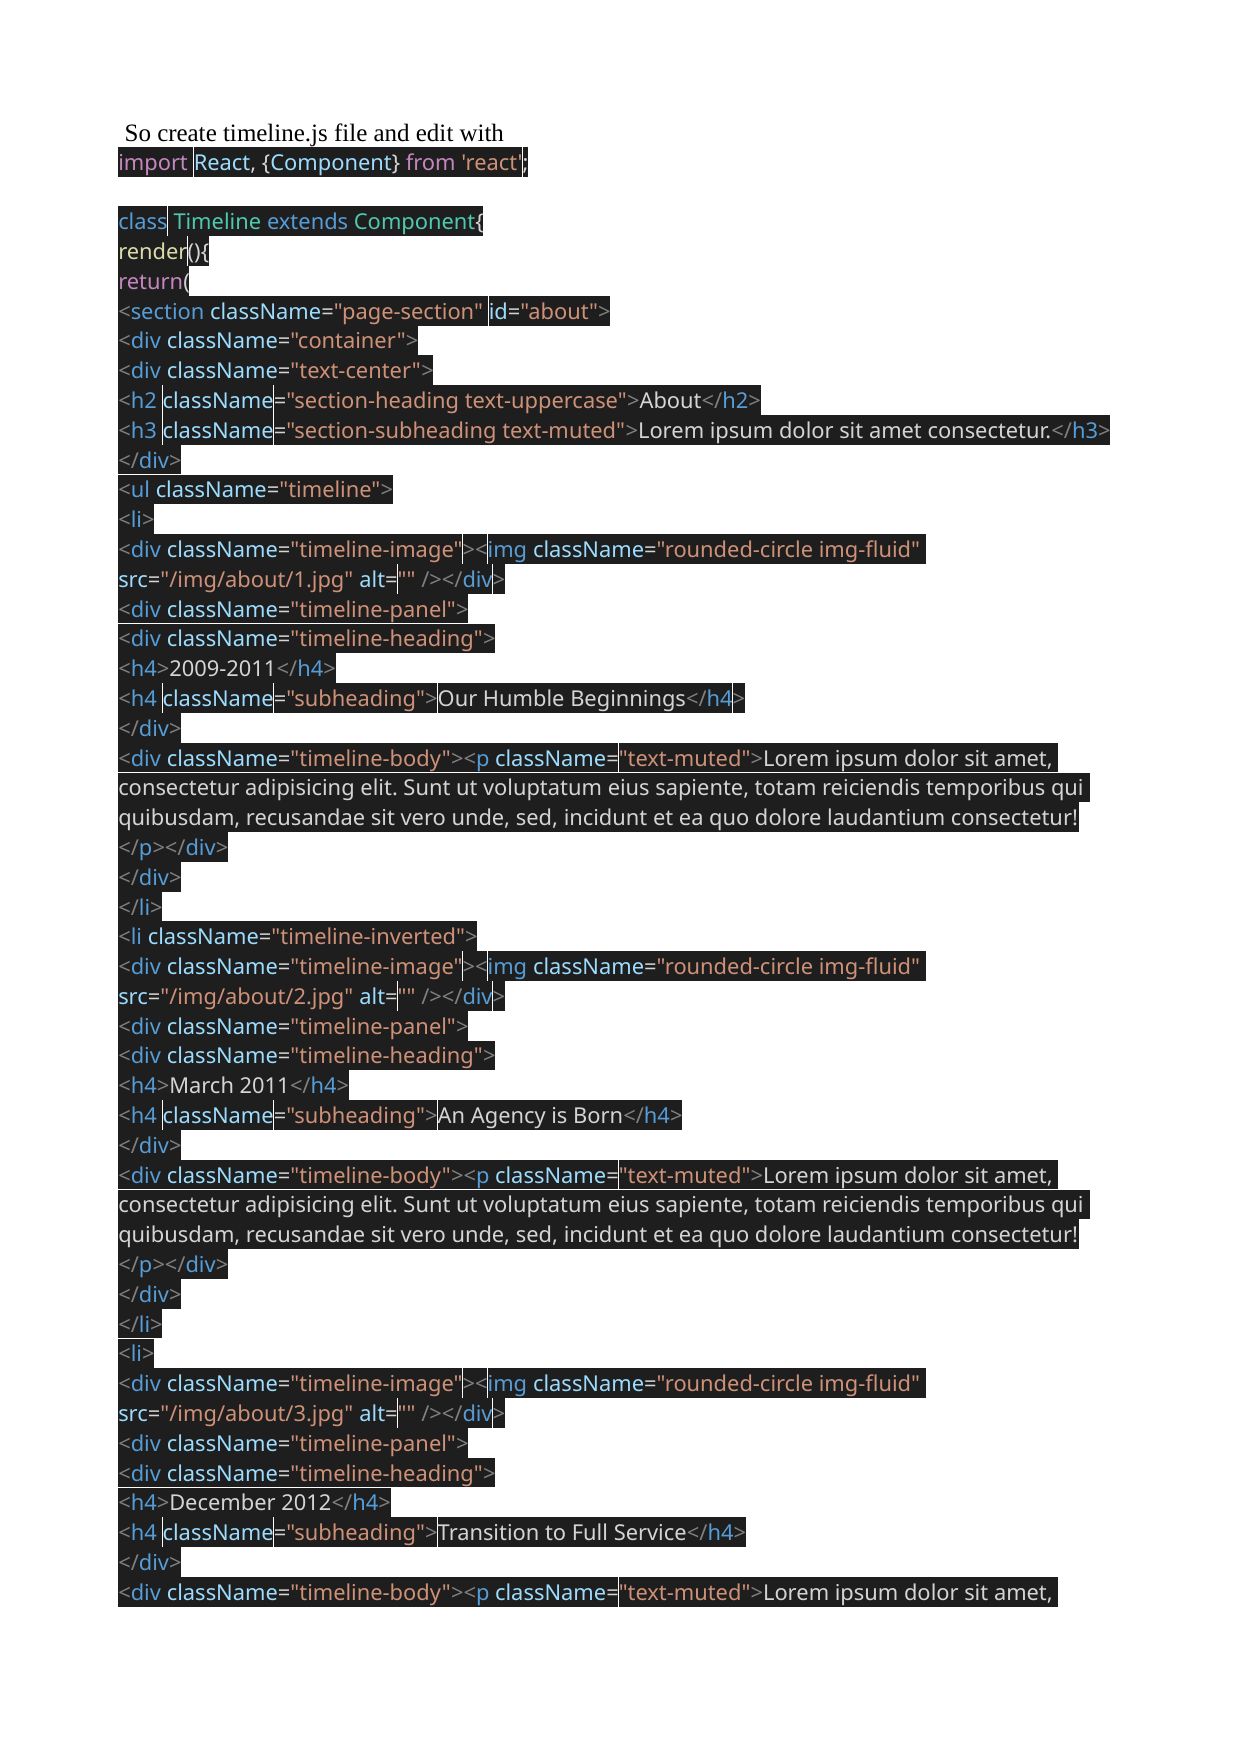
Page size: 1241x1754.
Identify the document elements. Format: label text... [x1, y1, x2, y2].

text <div className="timeline-panel"> [118, 1428, 1122, 1458]
text So create timeline.js file and edit with [118, 118, 1122, 147]
text <div className="timeline-image"><img className="rounded-circle img-fluid" src="/img/about/2.jpg" alt="" /></div> [118, 951, 1122, 1011]
text <h4 className="subheading">Transition to Full Service</h4> [118, 1517, 1122, 1547]
text <li> [118, 504, 1122, 534]
text <div className="timeline-heading"> [118, 623, 1122, 653]
text <h4 className="subheading">An Agency is Born</h4> [118, 1100, 1122, 1130]
text <li className="timeline-inverted"> [118, 921, 1122, 951]
text </div> [118, 862, 1122, 892]
text <h4>March 2011</h4> [118, 1070, 1122, 1100]
text <div className="timeline-image"><img className="rounded-circle img-fluid" src="/img/about/3.jpg" alt="" /></div> [118, 1368, 1122, 1428]
text <h4>December 2012</h4> [118, 1487, 1122, 1517]
text render(){ [118, 236, 1122, 266]
text return( [118, 266, 1122, 296]
text <h4>2009-2011</h4> [118, 653, 1122, 683]
text <div className="timeline-image"><img className="rounded-circle img-fluid" src="/img/about/1.jpg" alt="" /></div> [118, 534, 1122, 594]
text <ul className="timeline"> [118, 474, 1122, 504]
text <div className="timeline-body"><p className="text-muted">Lorem ipsum dolor sit amet, consectetur adipisicing elit. Sunt ut voluptatum eius sapiente, totam reiciendis temporibus qui quibusdam, recusandae sit vero unde, sed, incidunt et ea quo dolore laudantium consectetur!</p></div> [118, 743, 1122, 862]
text <div className="timeline-heading"> [118, 1458, 1122, 1487]
text <div className="timeline-panel"> [118, 1011, 1122, 1041]
text <h2 className="section-heading text-uppercase">About</h2> [118, 385, 1122, 415]
text </div> [118, 1130, 1122, 1160]
text <div className="timeline-panel"> [118, 594, 1122, 623]
text <h4 className="subheading">Our Humble Beginnings</h4> [118, 683, 1122, 713]
text <div className="timeline-body"><p className="text-muted">Lorem ipsum dolor sit amet, consectetur adipisicing elit. Sunt ut voluptatum eius sapiente, totam reiciendis temporibus qui quibusdam, recusandae sit vero unde, sed, incidunt et ea quo dolore laudantium consectetur!</p></div> [118, 1160, 1122, 1279]
text </li> [118, 892, 1122, 921]
text <div className="timeline-heading"> [118, 1041, 1122, 1070]
text <section className="page-section" id="about"> [118, 296, 1122, 326]
text <h3 className="section-subheading text-muted">Lorem ipsum dolor sit amet consectetur.</h3> [118, 415, 1122, 445]
text </div> [118, 1279, 1122, 1309]
text </li> [118, 1309, 1122, 1338]
text </div> [118, 445, 1122, 474]
text import React, {Component} from 'react'; [118, 147, 1122, 177]
text </div> [118, 1547, 1122, 1577]
text </div> [118, 713, 1122, 743]
text class Timeline extends Component{ [118, 206, 1122, 236]
text <div className="text-center"> [118, 355, 1122, 385]
text <div className="container"> [118, 326, 1122, 355]
text <div className="timeline-body"><p className="text-muted">Lorem ipsum dolor sit amet, [118, 1577, 1122, 1607]
text <li> [118, 1338, 1122, 1368]
